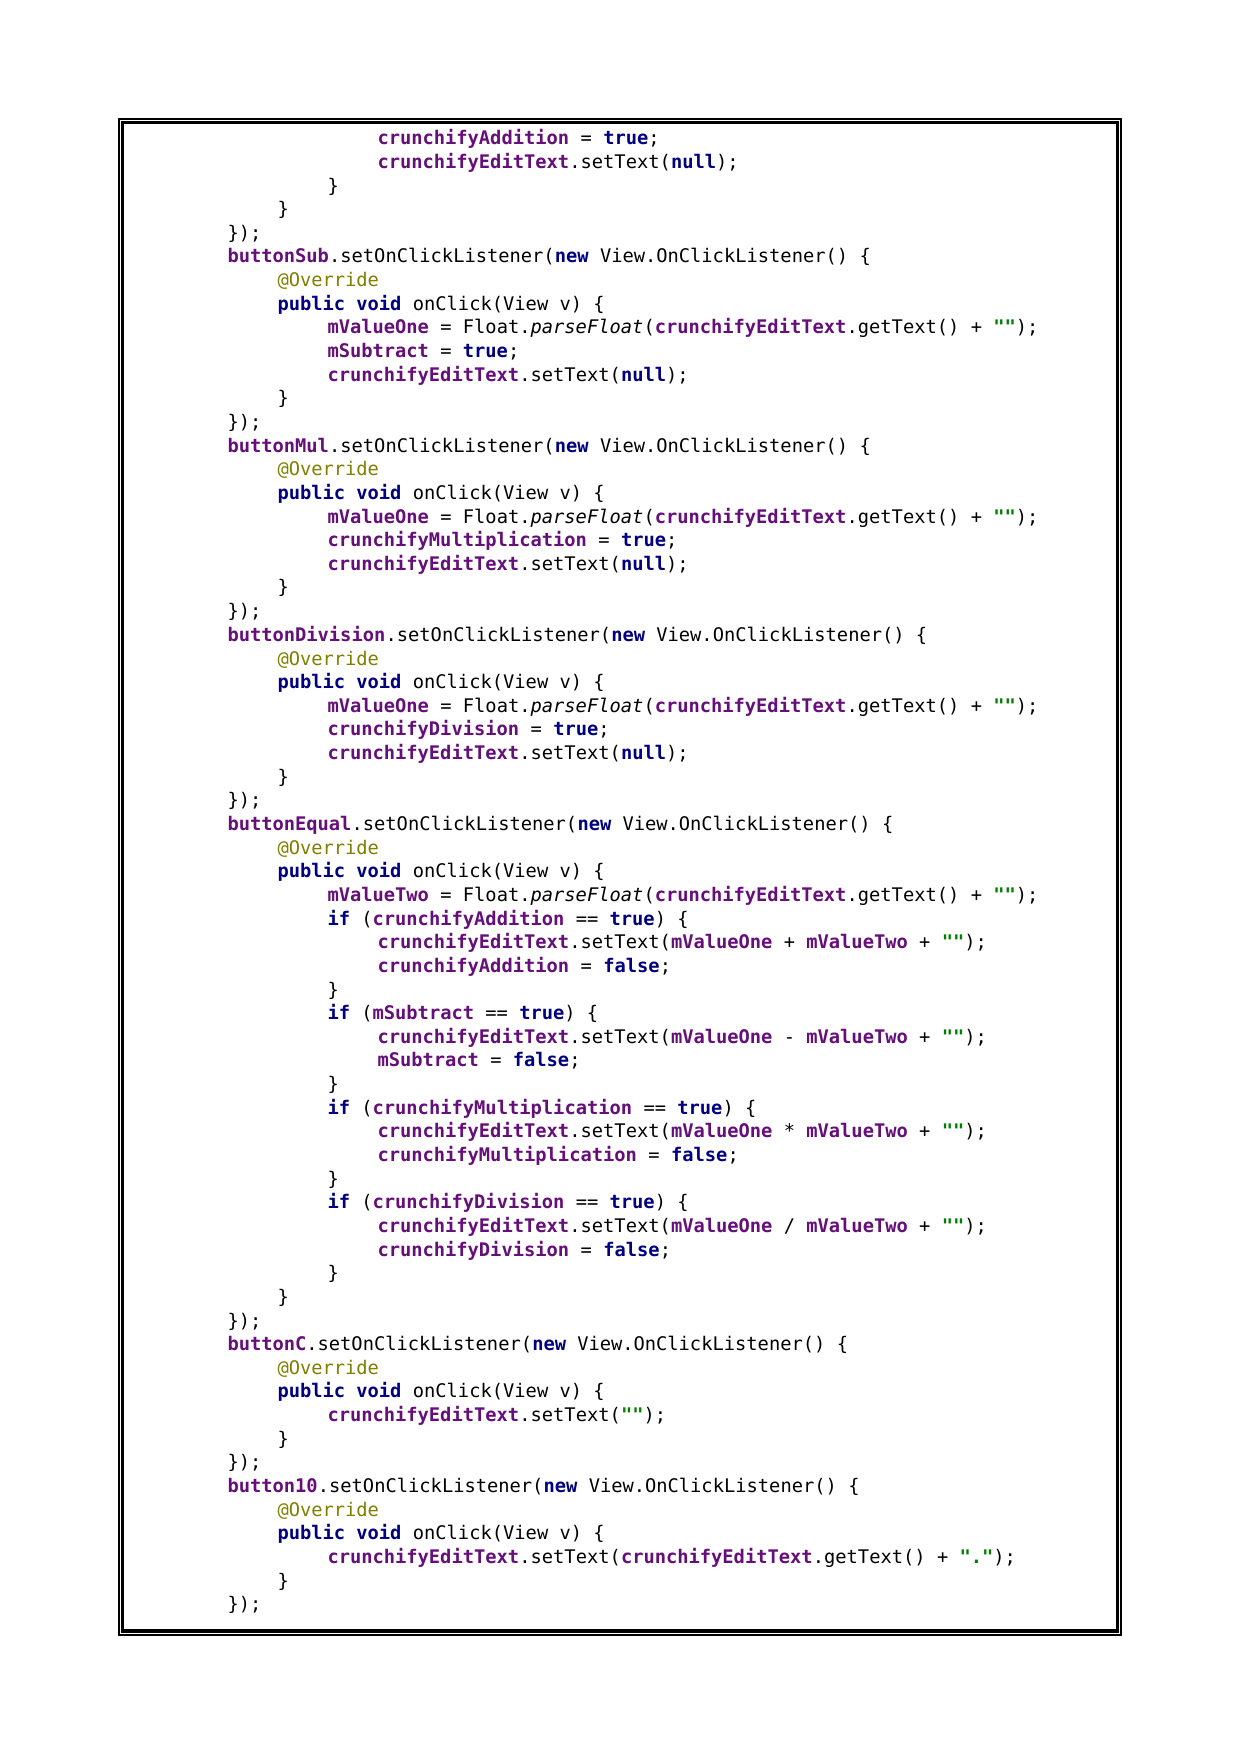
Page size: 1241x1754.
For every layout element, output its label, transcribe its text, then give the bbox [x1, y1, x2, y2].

text }); [127, 600, 1113, 624]
text buttonEqual.setOnClickListener(new View.OnClickListener() { [127, 813, 1113, 837]
text crunchifyEditText.setText(mValueOne / mValueTwo + ""); [127, 1215, 1113, 1239]
text crunchifyAddition = false; [127, 955, 1113, 978]
text } [127, 1286, 1113, 1309]
text @Override [127, 1499, 1113, 1522]
text } [127, 387, 1113, 411]
text mSubtract = true; [127, 340, 1113, 364]
text public void onClick(View v) { [127, 1381, 1113, 1404]
text mValueTwo = Float.parseFloat(crunchifyEditText.getText() + ""); [127, 884, 1113, 908]
text crunchifyEditText.setText(mValueOne + mValueTwo + ""); [127, 931, 1113, 955]
text @Override [127, 647, 1113, 671]
text } [127, 1570, 1113, 1593]
text crunchifyEditText.setText(mValueOne - mValueTwo + ""); [127, 1026, 1113, 1049]
text crunchifyMultiplication = false; [127, 1144, 1113, 1168]
text mValueOne = Float.parseFloat(crunchifyEditText.getText() + ""); [127, 506, 1113, 529]
text } [127, 1073, 1113, 1097]
text } [127, 1262, 1113, 1286]
text } [127, 766, 1113, 789]
text } [127, 1428, 1113, 1451]
text buttonSub.setOnClickListener(new View.OnClickListener() { [127, 246, 1113, 269]
text }); [127, 411, 1113, 435]
text buttonDivision.setOnClickListener(new View.OnClickListener() { [127, 624, 1113, 647]
text public void onClick(View v) { [127, 482, 1113, 506]
text crunchifyEditText.setText(null); [127, 742, 1113, 766]
text if (crunchifyMultiplication == true) { [127, 1097, 1113, 1120]
text crunchifyDivision = false; [127, 1239, 1113, 1262]
text } [127, 174, 1113, 198]
text @Override [127, 458, 1113, 482]
text crunchifyEditText.setText(""); [127, 1404, 1113, 1428]
text if (crunchifyDivision == true) { [127, 1191, 1113, 1215]
text public void onClick(View v) { [127, 860, 1113, 884]
text public void onClick(View v) { [127, 1522, 1113, 1546]
text crunchifyEditText.setText(crunchifyEditText.getText() + "."); [127, 1546, 1113, 1570]
text public void onClick(View v) { [127, 293, 1113, 316]
text }); [127, 1309, 1113, 1333]
text } [127, 577, 1113, 600]
text @Override [127, 269, 1113, 293]
text crunchifyEditText.setText(null); [127, 553, 1113, 577]
text @Override [127, 837, 1113, 860]
text }); [127, 1593, 1113, 1617]
text buttonMul.setOnClickListener(new View.OnClickListener() { [127, 435, 1113, 458]
text public void onClick(View v) { [127, 671, 1113, 695]
text } [127, 978, 1113, 1002]
text if (mSubtract == true) { [127, 1002, 1113, 1026]
text crunchifyEditText.setText(null); [127, 151, 1113, 174]
text crunchifyMultiplication = true; [127, 529, 1113, 553]
text }); [127, 789, 1113, 813]
text } [127, 198, 1113, 222]
text button10.setOnClickListener(new View.OnClickListener() { [127, 1475, 1113, 1499]
text crunchifyDivision = true; [127, 718, 1113, 742]
text mValueOne = Float.parseFloat(crunchifyEditText.getText() + ""); [127, 316, 1113, 340]
text }); [127, 222, 1113, 246]
text buttonC.setOnClickListener(new View.OnClickListener() { [127, 1333, 1113, 1357]
text mSubtract = false; [127, 1049, 1113, 1073]
text @Override [127, 1357, 1113, 1381]
text if (crunchifyAddition == true) { [127, 908, 1113, 931]
text } [127, 1168, 1113, 1191]
text crunchifyEditText.setText(mValueOne * mValueTwo + ""); [127, 1120, 1113, 1144]
text mValueOne = Float.parseFloat(crunchifyEditText.getText() + ""); [127, 695, 1113, 718]
text }); [127, 1451, 1113, 1475]
text crunchifyAddition = true; [127, 127, 1113, 151]
text crunchifyEditText.setText(null); [127, 364, 1113, 387]
